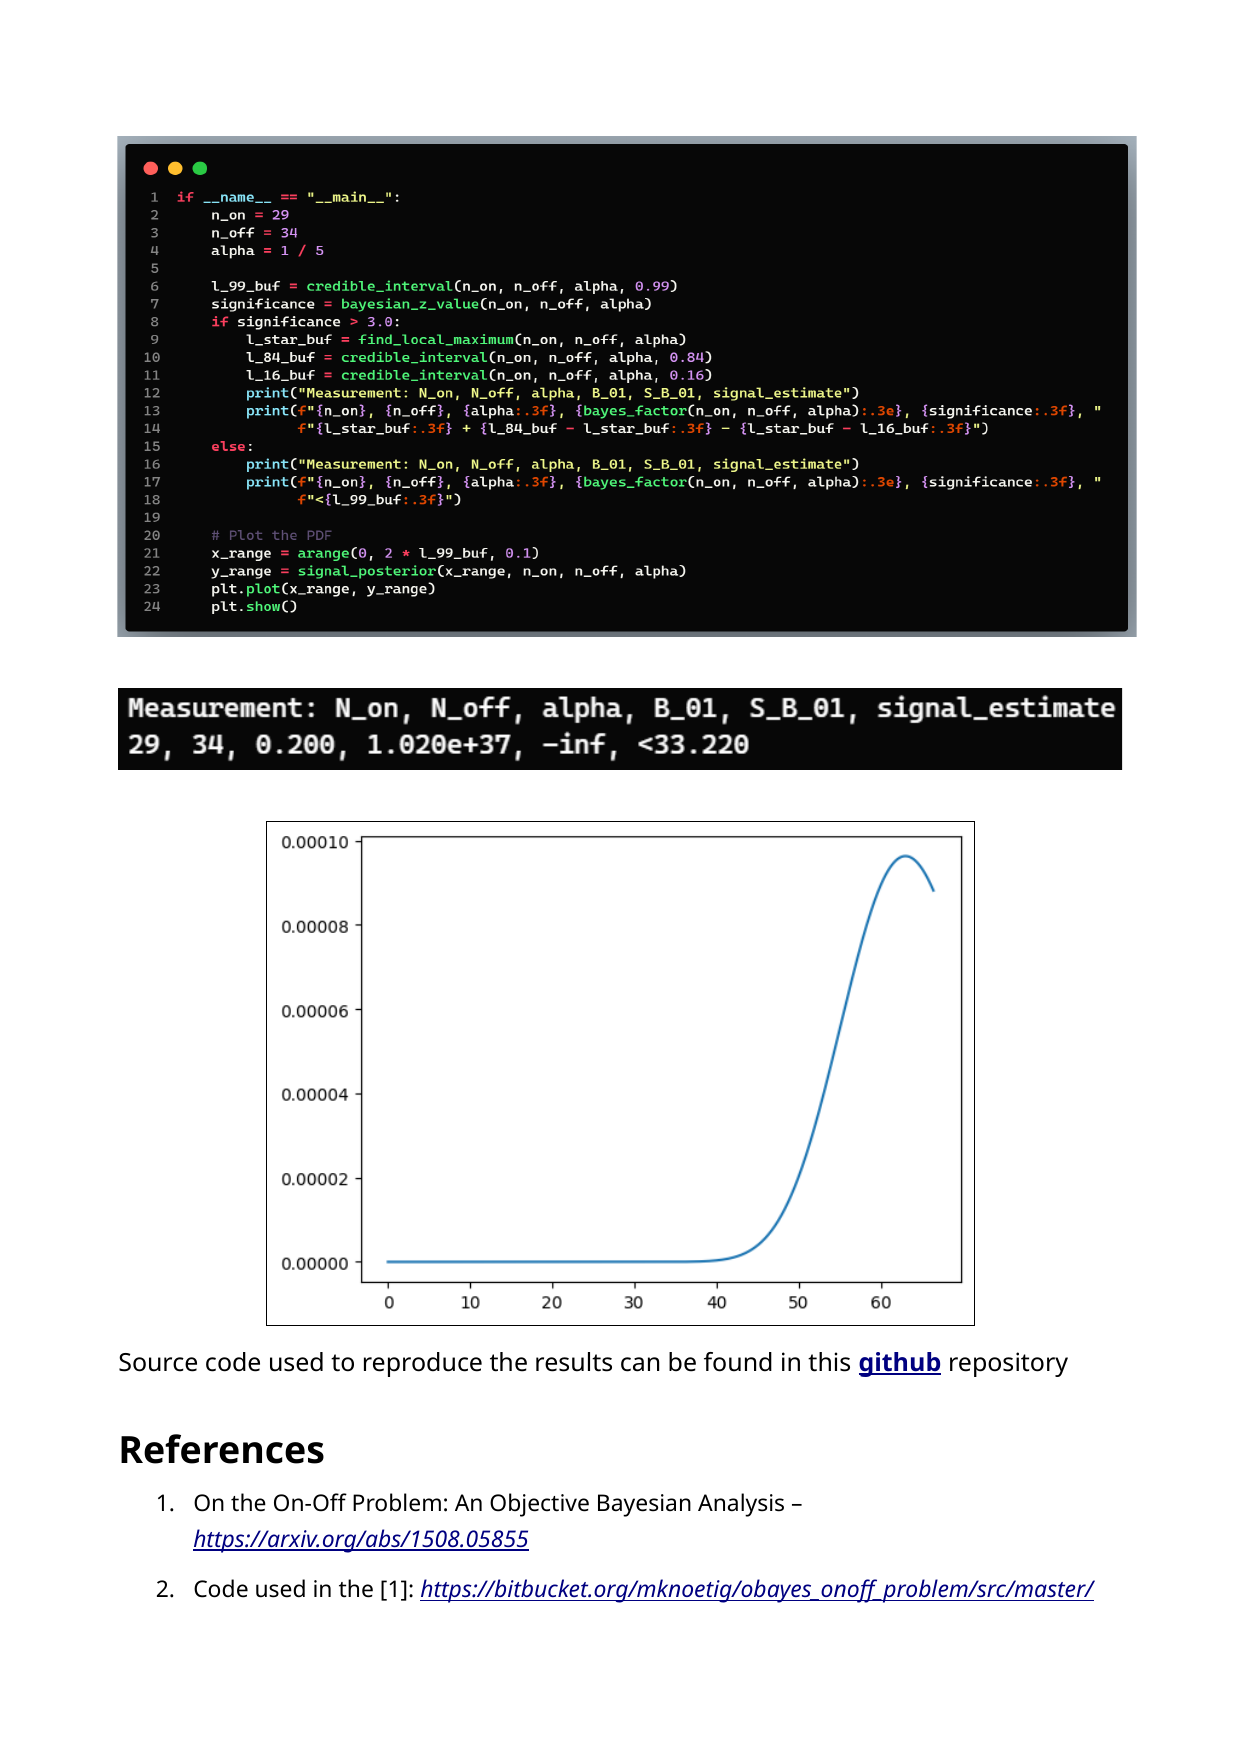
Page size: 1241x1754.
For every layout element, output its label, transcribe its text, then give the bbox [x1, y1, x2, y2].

list Code used in the [1]: https://bitbucket.org/mknoetig/obayes_onoff_problem/src/master/ [156, 1573, 1122, 1605]
text Source code used to reproduce the results can be found in this github repository [118, 1345, 1122, 1379]
picture [117, 136, 1137, 637]
picture [118, 688, 1123, 770]
picture [268, 824, 972, 1323]
list On the On-Off Problem: An Objective Bayesian Analysis – https://arxiv.org/abs/1508.05855 [156, 1487, 1122, 1554]
subtitle References [118, 1423, 1122, 1474]
